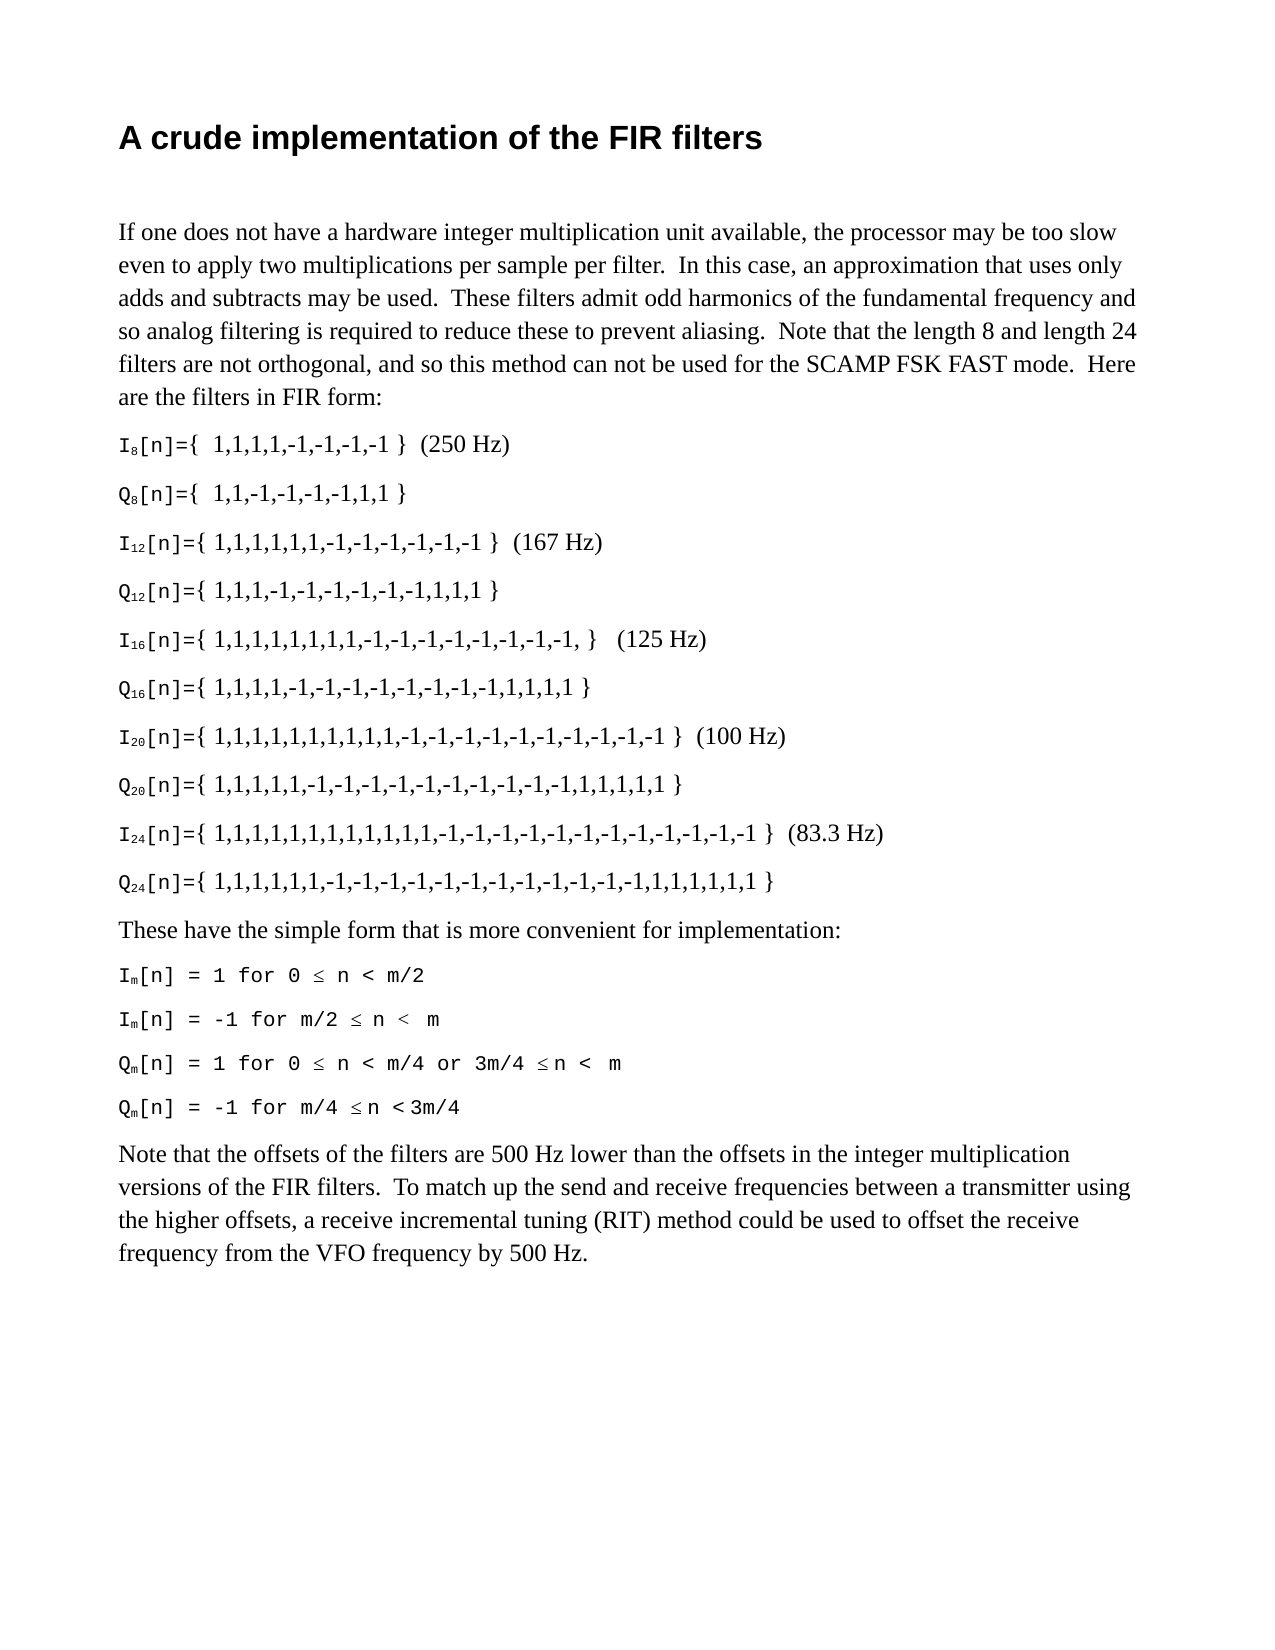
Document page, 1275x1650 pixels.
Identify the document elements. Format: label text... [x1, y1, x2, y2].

text Q8[n]={ 1,1,-1,-1,-1,-1,1,1 } [118, 478, 1157, 508]
subtitle These have the simple form that is more convenient for implementation: [118, 915, 1157, 944]
text Im[n] = 1 for 0 ≤ n < m/2 [118, 963, 1157, 988]
text I8[n]={ 1,1,1,1,-1,-1,-1,-1 } (250 Hz) [118, 429, 1157, 459]
subtitle Note that the offsets of the filters are 500 Hz lower than the offsets in the integer multiplication versions of the FIR filters. To match up the send and receive frequencies between a transmitter using the higher offsets, a receive incremental tuning (RIT) method could be used to offset the receive frequency from the VFO frequency by 500 Hz. [118, 1139, 1157, 1267]
text I12[n]={ 1,1,1,1,1,1,-1,-1,-1,-1,-1,-1 } (167 Hz) [118, 527, 1157, 556]
subtitle A crude implementation of the FIR filters [118, 118, 1157, 157]
text Q12[n]={ 1,1,1,-1,-1,-1,-1,-1,-1,1,1,1 } [118, 575, 1157, 605]
text Q20[n]={ 1,1,1,1,1,-1,-1,-1,-1,-1,-1,-1,-1,-1,-1,1,1,1,1,1 } [118, 769, 1157, 799]
text I20[n]={ 1,1,1,1,1,1,1,1,1,1,-1,-1,-1,-1,-1,-1,-1,-1,-1,-1 } (100 Hz) [118, 721, 1157, 750]
text Q16[n]={ 1,1,1,1,-1,-1,-1,-1,-1,-1,-1,-1,1,1,1,1 } [118, 672, 1157, 702]
text Q24[n]={ 1,1,1,1,1,1,-1,-1,-1,-1,-1,-1,-1,-1,-1,-1,-1,-1,1,1,1,1,1,1 } [118, 866, 1157, 896]
text Im[n] = -1 for m/2 ≤ n < m [118, 1007, 1157, 1032]
text Qm[n] = 1 for 0 ≤ n < m/4 or 3m/4 ≤ n < m [118, 1051, 1157, 1077]
text I24[n]={ 1,1,1,1,1,1,1,1,1,1,1,1,-1,-1,-1,-1,-1,-1,-1,-1,-1,-1,-1,-1 } (83.3 Hz) [118, 818, 1157, 847]
text Qm[n] = -1 for m/4 ≤ n < 3m/4 [118, 1095, 1157, 1121]
subtitle If one does not have a hardware integer multiplication unit available, the processor may be too slow even to apply two multiplications per sample per filter. In this case, an approximation that uses only adds and subtracts may be used. These filters admit odd harmonics of the fundamental frequency and so analog filtering is required to reduce these to prevent aliasing. Note that the length 8 and length 24 filters are not orthogonal, and so this method can not be used for the SCAMP FSK FAST mode. Here are the filters in FIR form: [118, 217, 1157, 411]
text I16[n]={ 1,1,1,1,1,1,1,1,-1,-1,-1,-1,-1,-1,-1,-1, } (125 Hz) [118, 624, 1157, 653]
